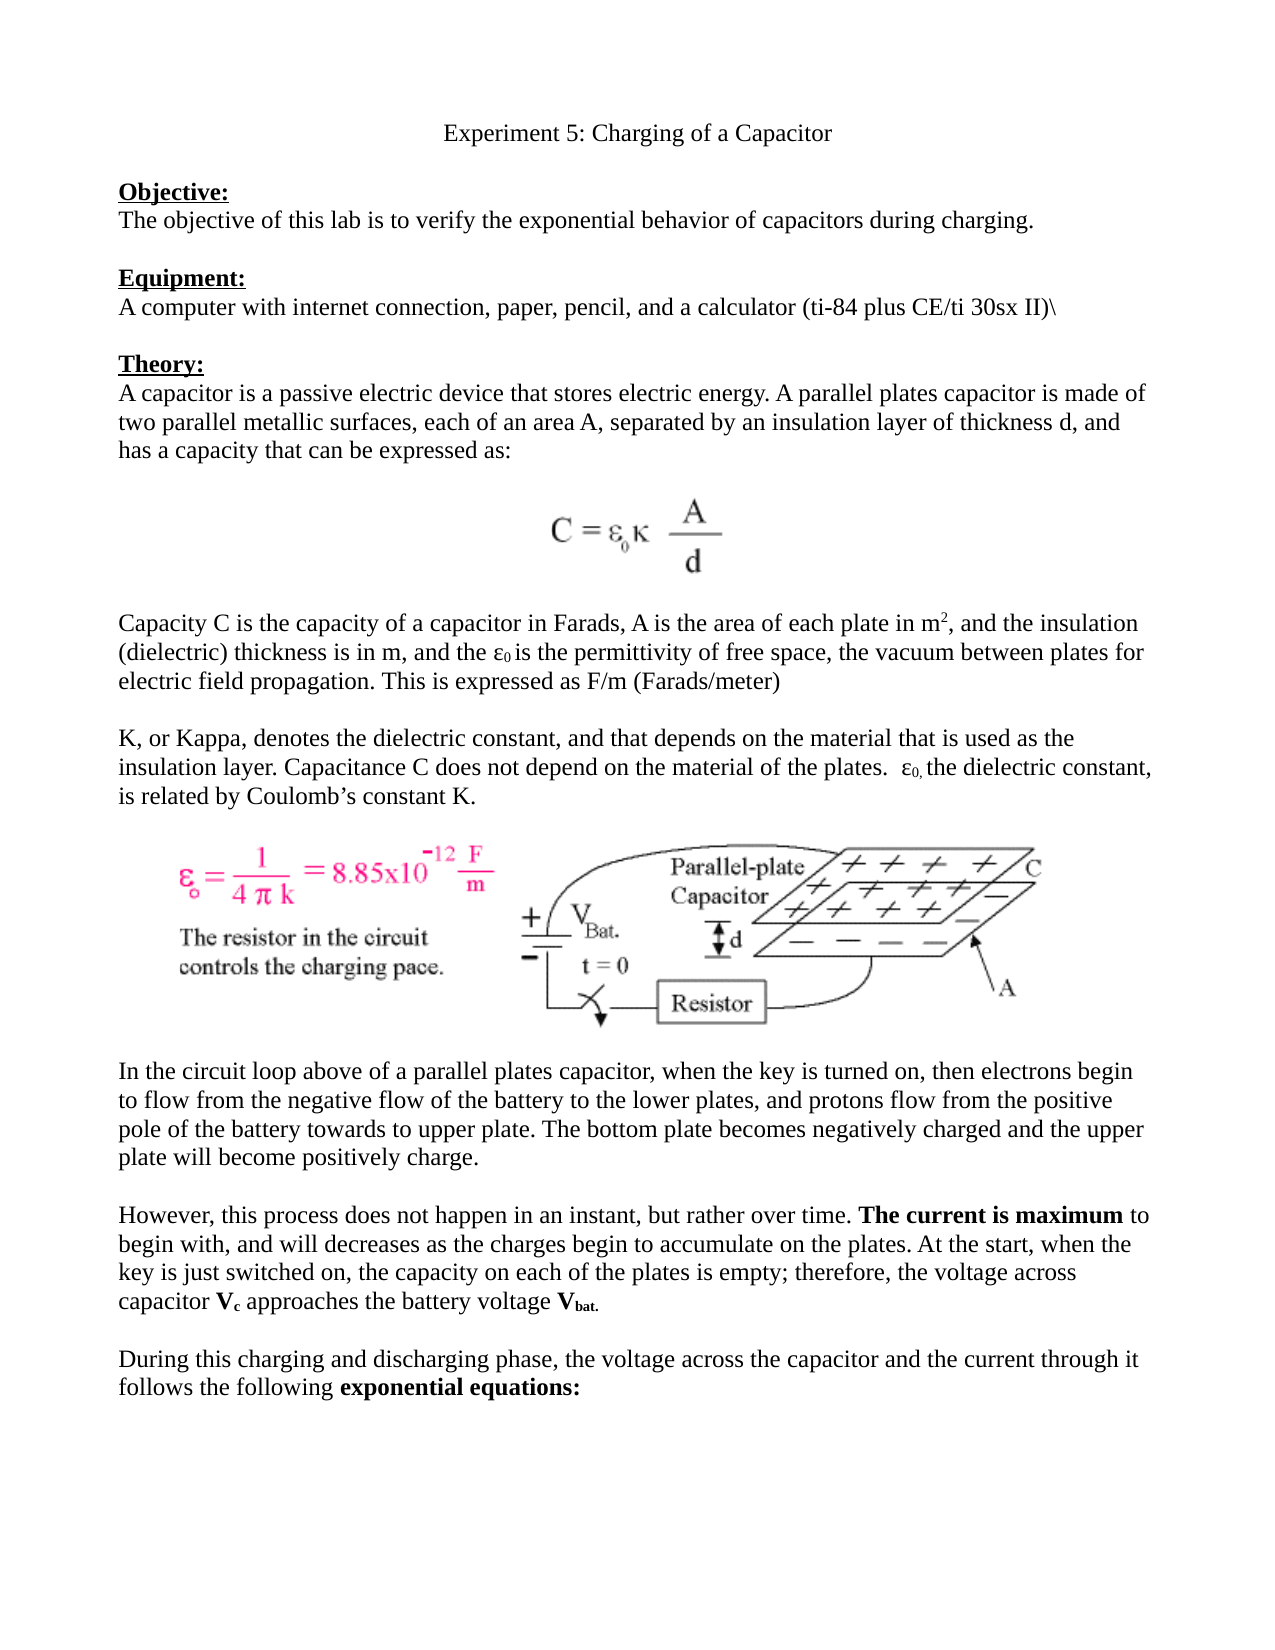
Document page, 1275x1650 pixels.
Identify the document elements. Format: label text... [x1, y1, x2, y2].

text A capacitor is a passive electric device that stores electric energy. A parallel plates capacitor is made of two parallel metallic surfaces, each of an area A, separated by an insulation layer of thickness d, and has a capacity that can be expressed as: [118, 378, 1157, 464]
text The objective of this lab is to verify the exponential behavior of capacitors during charging. [118, 206, 1157, 234]
text Theory: [118, 349, 1157, 378]
picture [551, 492, 724, 580]
picture [179, 827, 1043, 1028]
text However, this process does not happen in an instant, but rather over time. The current is maximum to begin with, and will decreases as the charges begin to accumulate on the plates. At the start, when the key is just switched on, the capacity on each of the plates is empty; therefore, the voltage across capacitor Vc approaches the battery voltage Vbat. [118, 1200, 1157, 1315]
text A computer with internet connection, paper, pencil, and a calculator (ti-84 plus CE/ti 30sx II)\ [118, 292, 1157, 321]
text Capacity C is the capacity of a capacitor in Farads, A is the area of each plate in m2, and the insulation (dielectric) thickness is in m, and the ε0 is the permittivity of free space, the vacuum between plates for electric field propagation. This is expressed as F/m (Farads/meter) [118, 608, 1157, 695]
text In the circuit loop above of a parallel plates capacitor, when the key is turned on, then electrons begin to flow from the negative flow of the battery to the lower plates, and protons flow from the positive pole of the battery towards to upper plate. The bottom plate becomes negatively charged and the upper plate will become positively charge. [118, 1056, 1157, 1171]
text K, or Kappa, denotes the dielectric constant, and that depends on the material that is used as the insulation layer. Capacitance C does not depend on the material of the plates. ε0, the dielectric constant, is related by Coulomb’s constant K. [118, 723, 1157, 810]
text During this charging and discharging phase, the voltage across the capacitor and the current through it follows the following exponential equations: [118, 1344, 1157, 1401]
text Objective: [118, 177, 1157, 206]
text Equipment: [118, 263, 1157, 292]
